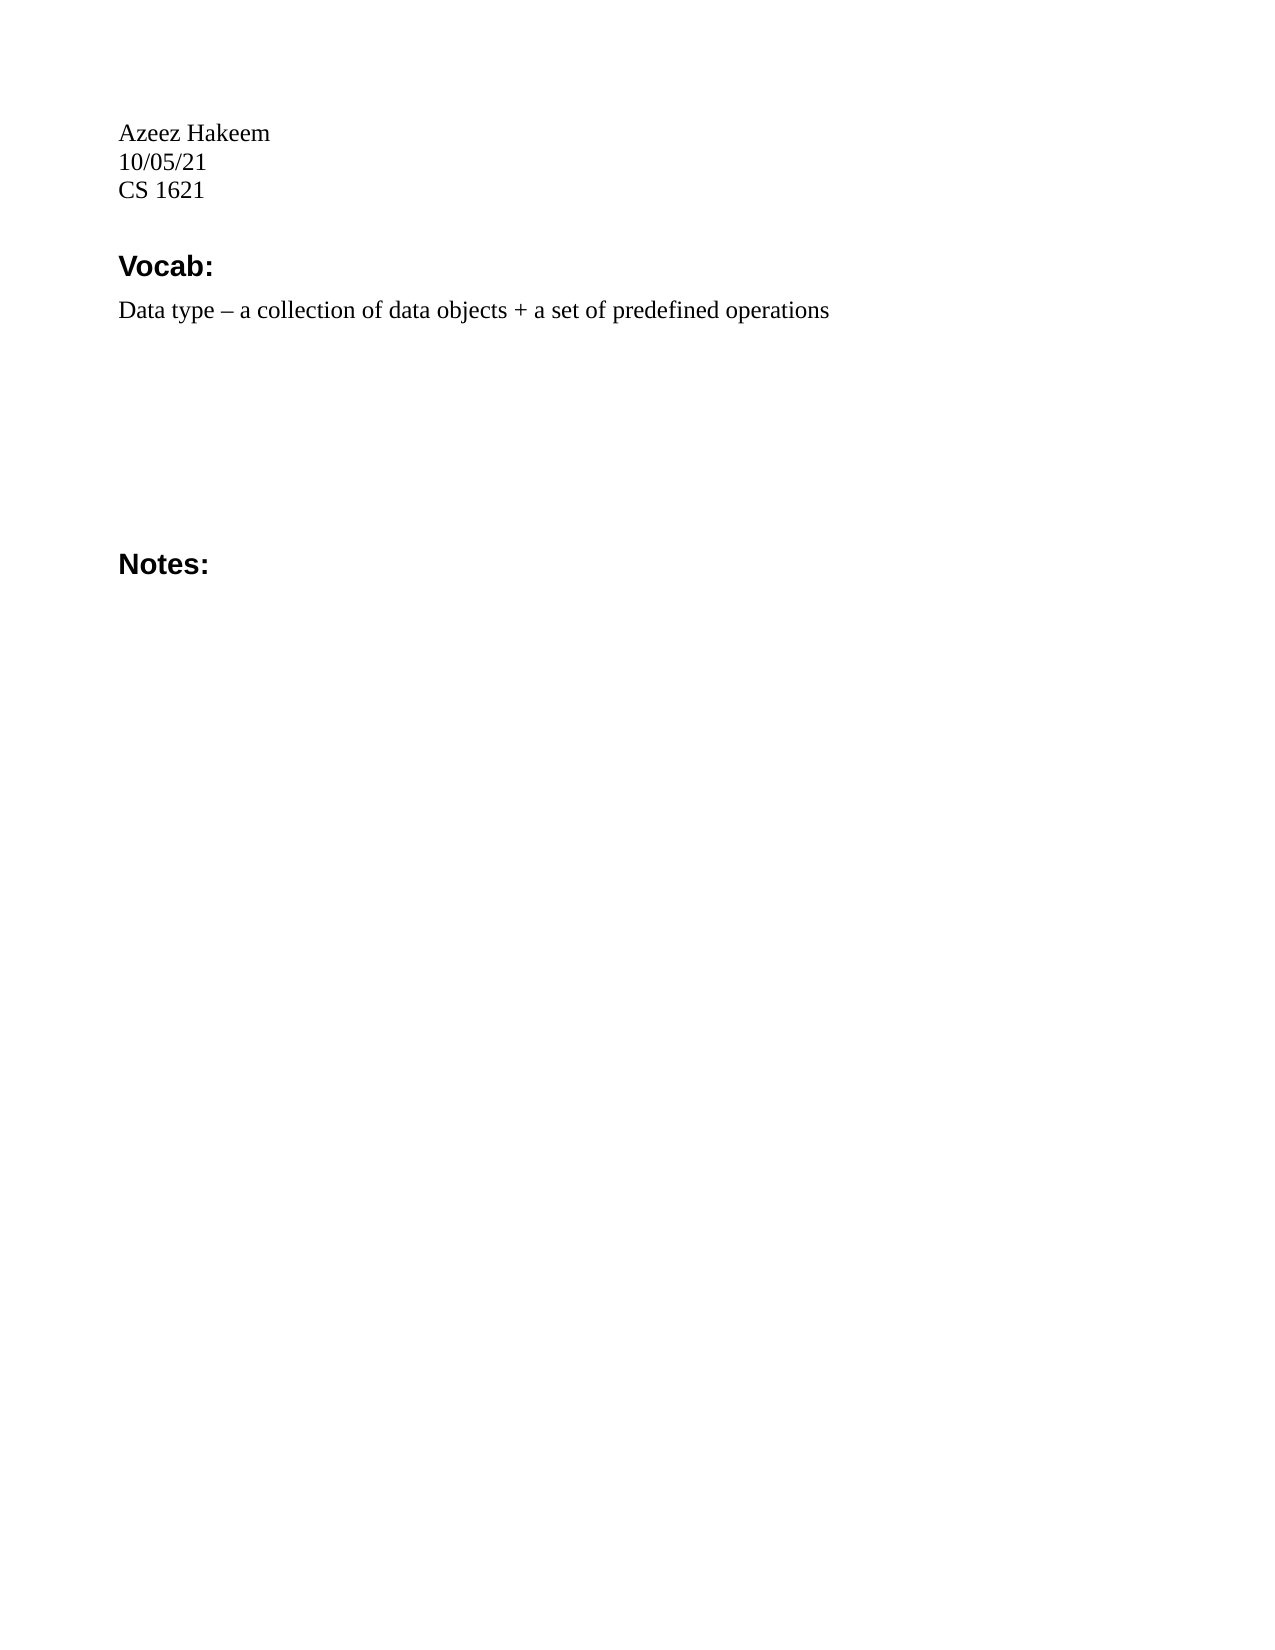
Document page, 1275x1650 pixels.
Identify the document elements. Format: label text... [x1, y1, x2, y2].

text Data type – a collection of data objects + a set of predefined operations [118, 295, 1157, 323]
subtitle Notes: [118, 547, 1157, 581]
subtitle Vocab: [118, 248, 1157, 282]
